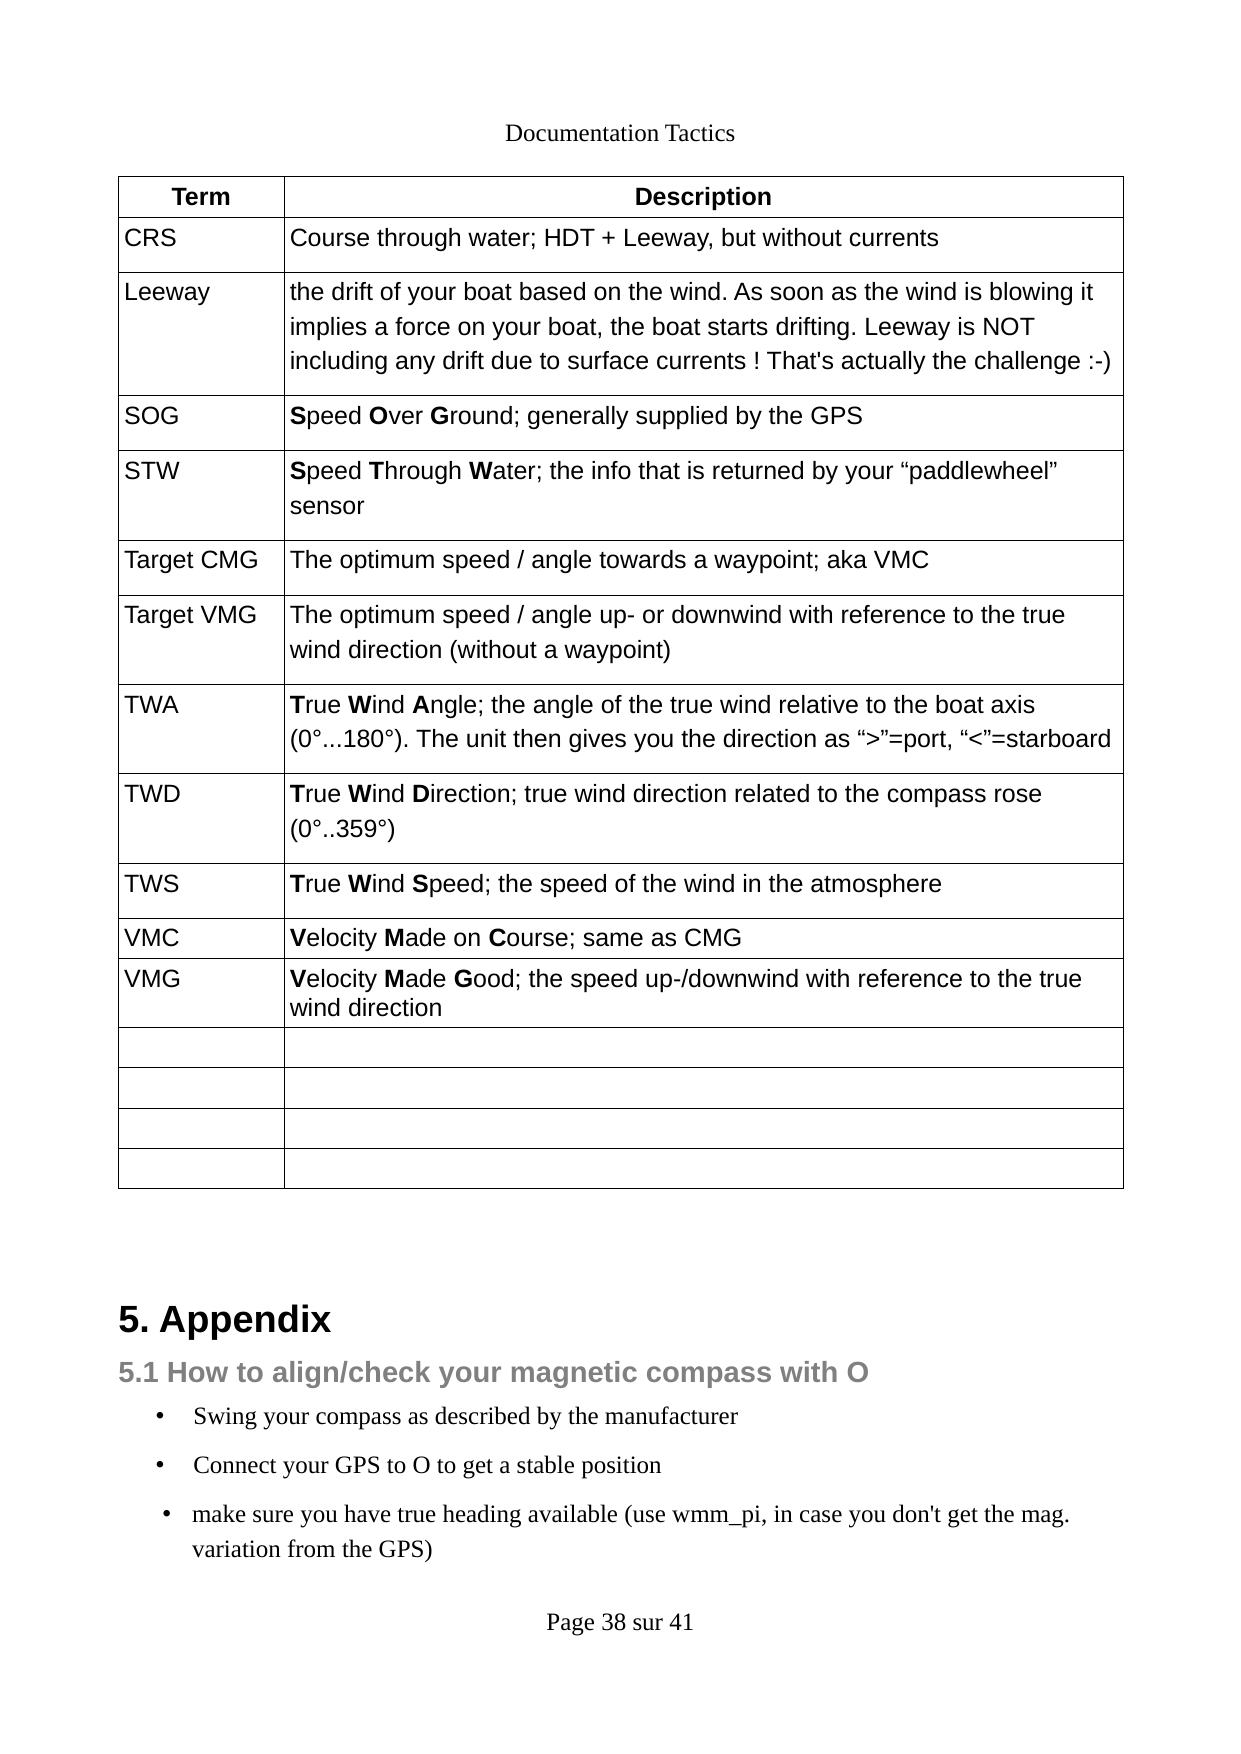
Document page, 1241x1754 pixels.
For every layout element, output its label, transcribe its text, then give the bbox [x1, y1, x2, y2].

table_header Description [285, 177, 1123, 217]
subtitle 5.1 How to align/check your magnetic compass with O [118, 1355, 1122, 1389]
table_cell The optimum speed / angle up- or downwind with reference to the true wind direction (without a waypoint) [285, 596, 1123, 684]
table_cell True Wind Speed; the speed of the wind in the atmosphere [285, 864, 1123, 918]
table_cell [285, 1068, 1123, 1108]
table_cell [285, 1109, 1123, 1148]
table_cell Velocity Made Good; the speed up-/downwind with reference to the true wind direction [285, 959, 1123, 1027]
list make sure you have true heading available (use wmm_pi, in case you don't get the mag. variation from the GPS) [162, 1499, 1122, 1562]
table_cell Velocity Made on Course; same as CMG [285, 919, 1123, 958]
table_cell [285, 1028, 1123, 1067]
table_cell the drift of your boat based on the wind. As soon as the wind is blowing it implies a force on your boat, the boat starts drifting. Leeway is NOT including any drift due to surface currents ! That's actually the challenge :-) [285, 273, 1123, 395]
table_cell SOG [119, 396, 284, 450]
table_cell Target VMG [119, 596, 284, 684]
table_cell STW [119, 451, 284, 540]
table_cell Leeway [119, 273, 284, 395]
table_cell VMG [119, 959, 284, 1027]
table_cell [119, 1109, 284, 1148]
list Swing your compass as described by the manufacturer [156, 1401, 1122, 1430]
list Connect your GPS to O to get a stable position [156, 1450, 1122, 1479]
table_cell Speed Through Water; the info that is returned by your “paddlewheel” sensor [285, 451, 1123, 540]
table_cell [119, 1028, 284, 1067]
table_cell True Wind Angle; the angle of the true wind relative to the boat axis (0°...180°). The unit then gives you the direction as “>”=port, “<”=starboard [285, 685, 1123, 773]
table_cell VMC [119, 919, 284, 958]
subtitle 5. Appendix [118, 1297, 1122, 1341]
table_cell [119, 1068, 284, 1108]
table_cell True Wind Direction; true wind direction related to the compass rose (0°..359°) [285, 774, 1123, 863]
table_cell TWS [119, 864, 284, 918]
table_cell Course through water; HDT + Leeway, but without currents [285, 218, 1123, 272]
table_cell Target CMG [119, 541, 284, 594]
table_cell [285, 1149, 1123, 1188]
table_cell Speed Over Ground; generally supplied by the GPS [285, 396, 1123, 450]
table_header Term [119, 177, 284, 217]
table_cell [119, 1149, 284, 1188]
table_cell The optimum speed / angle towards a waypoint; aka VMC [285, 541, 1123, 594]
table_cell TWA [119, 685, 284, 773]
table_cell TWD [119, 774, 284, 863]
table_cell CRS [119, 218, 284, 272]
